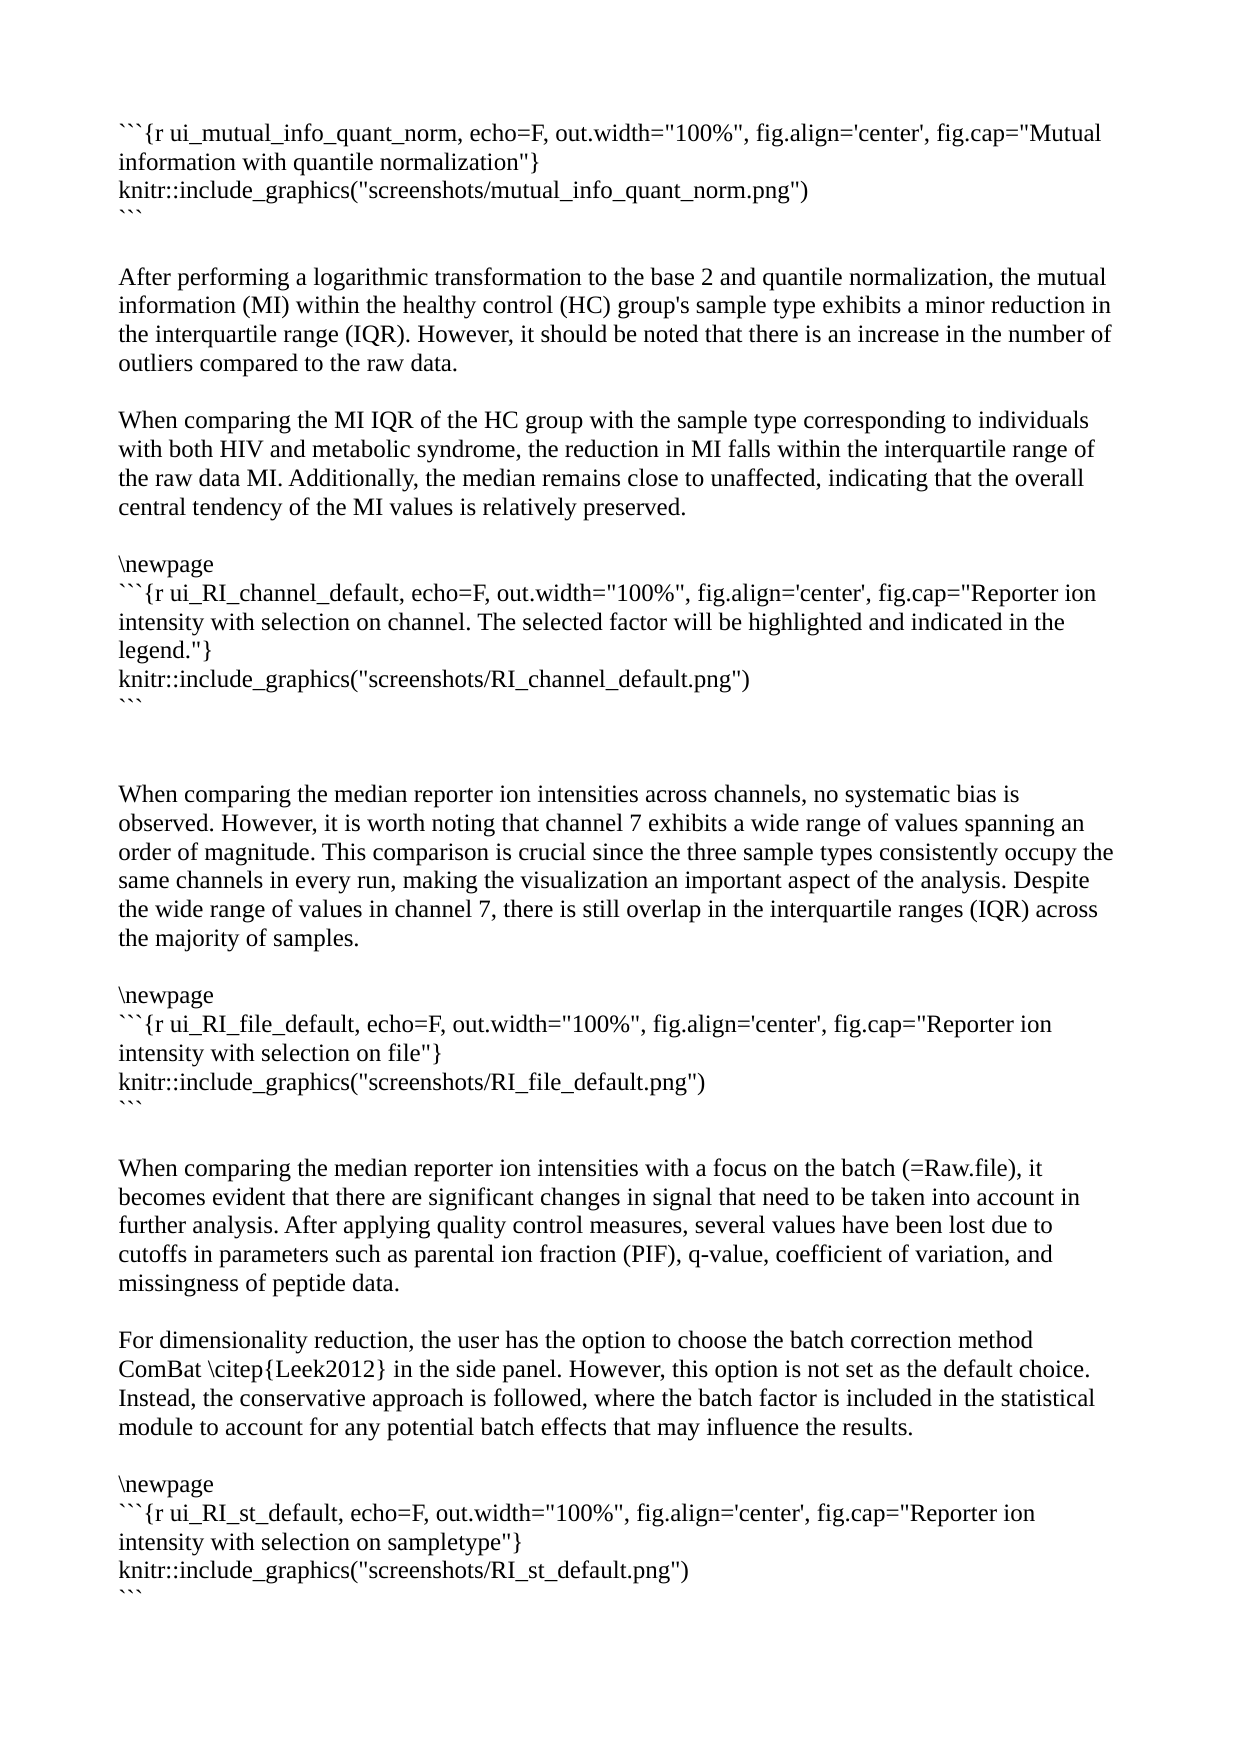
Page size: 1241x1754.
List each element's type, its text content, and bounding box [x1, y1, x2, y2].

text When comparing the median reporter ion intensities across channels, no systematic bias is observed. However, it is worth noting that channel 7 exhibits a wide range of values spanning an order of magnitude. This comparison is crucial since the three sample types consistently occupy the same channels in every run, making the visualization an important aspect of the analysis. Despite the wide range of values in channel 7, there is still overlap in the interquartile ranges (IQR) across the majority of samples. [118, 779, 1122, 952]
text ```{r ui_RI_st_default, echo=F, out.width="100%", fig.align='center', fig.cap="Reporter ion intensity with selection on sampletype"} [118, 1498, 1122, 1556]
text knitr::include_graphics("screenshots/RI_st_default.png") [118, 1556, 1122, 1584]
text knitr::include_graphics("screenshots/mutual_info_quant_norm.png") [118, 176, 1122, 204]
text knitr::include_graphics("screenshots/RI_channel_default.png") [118, 664, 1122, 693]
text ```{r ui_RI_channel_default, echo=F, out.width="100%", fig.align='center', fig.cap="Reporter ion intensity with selection on channel. The selected factor will be highlighted and indicated in the legend."} [118, 578, 1122, 664]
text ```{r ui_RI_file_default, echo=F, out.width="100%", fig.align='center', fig.cap="Reporter ion intensity with selection on file"} [118, 1009, 1122, 1067]
text ``` [118, 1584, 1122, 1613]
text ``` [118, 693, 1122, 722]
text \newpage [118, 1469, 1122, 1498]
text For dimensionality reduction, the user has the option to choose the batch correction method ComBat \citep{Leek2012} in the side panel. However, this option is not set as the default choice. Instead, the conservative approach is followed, where the batch factor is included in the statistical module to account for any potential batch effects that may influence the results. [118, 1326, 1122, 1441]
text After performing a logarithmic transformation to the base 2 and quantile normalization, the mutual information (MI) within the healthy control (HC) group's sample type exhibits a minor reduction in the interquartile range (IQR). However, it should be noted that there is an increase in the number of outliers compared to the raw data. [118, 262, 1122, 377]
text When comparing the MI IQR of the HC group with the sample type corresponding to individuals with both HIV and metabolic syndrome, the reduction in MI falls within the interquartile range of the raw data MI. Additionally, the median remains close to unaffected, indicating that the overall central tendency of the MI values is relatively preserved. [118, 406, 1122, 521]
text \newpage [118, 981, 1122, 1009]
text knitr::include_graphics("screenshots/RI_file_default.png") [118, 1067, 1122, 1096]
text \newpage [118, 549, 1122, 578]
text ``` [118, 1096, 1122, 1124]
text ``` [118, 204, 1122, 233]
text ```{r ui_mutual_info_quant_norm, echo=F, out.width="100%", fig.align='center', fig.cap="Mutual information with quantile normalization"} [118, 118, 1122, 176]
text When comparing the median reporter ion intensities with a focus on the batch (=Raw.file), it becomes evident that there are significant changes in signal that need to be taken into account in further analysis. After applying quality control measures, several values have been lost due to cutoffs in parameters such as parental ion fraction (PIF), q-value, coefficient of variation, and missingness of peptide data. [118, 1153, 1122, 1297]
